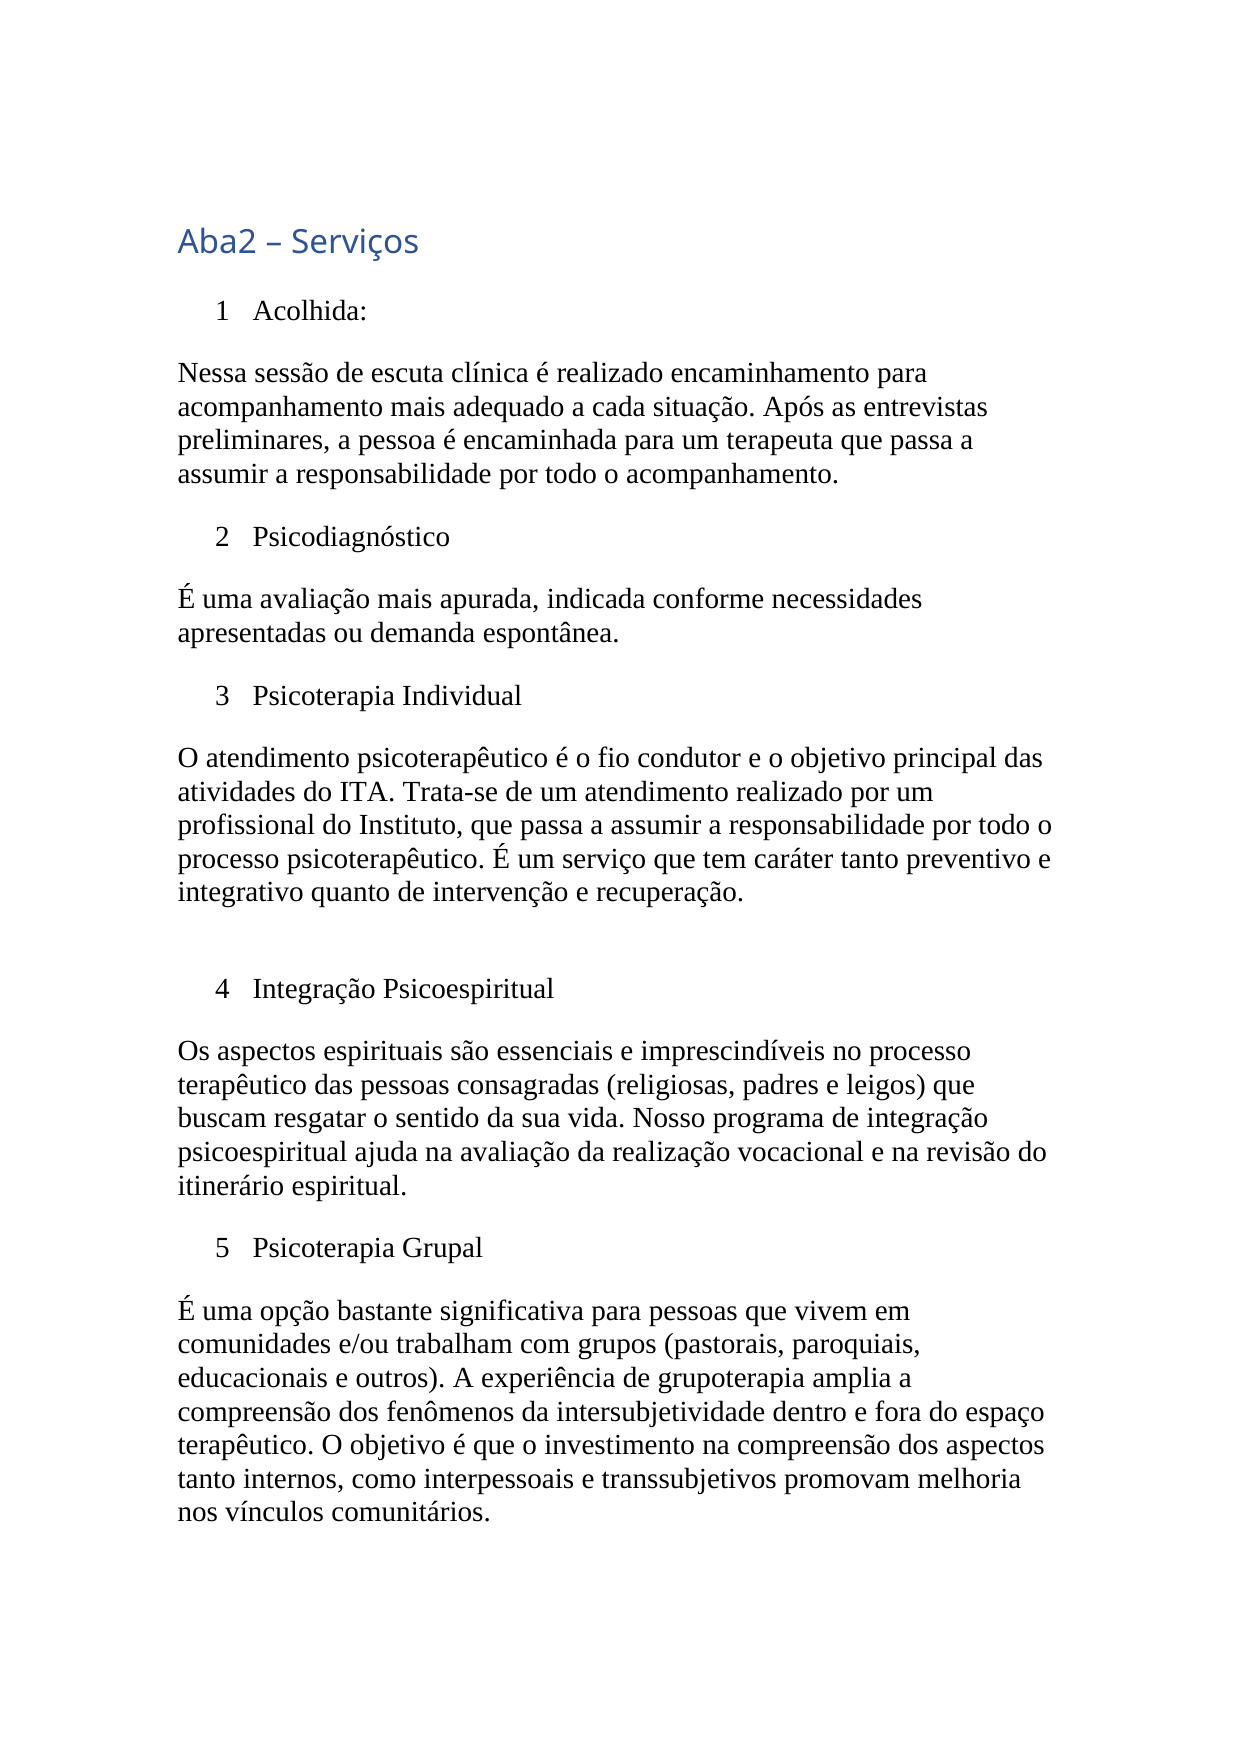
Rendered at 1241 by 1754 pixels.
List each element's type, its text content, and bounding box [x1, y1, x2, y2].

subtitle Psicoterapia Individual [215, 678, 1063, 711]
subtitle Nessa sessão de escuta clínica é realizado encaminhamento para acompanhamento mais adequado a cada situação. Após as entrevistas preliminares, a pessoa é encaminhada para um terapeuta que passa a assumir a responsabilidade por todo o acompanhamento. [177, 355, 1063, 489]
subtitle Aba2 – Serviços [177, 218, 1063, 263]
subtitle É uma opção bastante significativa para pessoas que vivem em comunidades e/ou trabalham com grupos (pastorais, paroquiais, educacionais e outros). A experiência de grupoterapia amplia a compreensão dos fenômenos da intersubjetividade dentro e fora do espaço terapêutico. O objetivo é que o investimento na compreensão dos aspectos tanto internos, como interpessoais e transsubjetivos promovam melhoria nos vínculos comunitários. [177, 1293, 1063, 1528]
subtitle Integração Psicoespiritual [215, 971, 1063, 1004]
subtitle Psicodiagnóstico [215, 519, 1063, 552]
subtitle Acolhida: [215, 293, 1063, 326]
subtitle É uma avaliação mais apurada, indicada conforme necessidades apresentadas ou demanda espontânea. [177, 581, 1063, 648]
subtitle O atendimento psicoterapêutico é o fio condutor e o objetivo principal das atividades do ITA. Trata-se de um atendimento realizado por um profissional do Instituto, que passa a assumir a responsabilidade por todo o processo psicoterapêutico. É um serviço que tem caráter tanto preventivo e integrativo quanto de intervenção e recuperação. [177, 740, 1063, 908]
subtitle Psicoterapia Grupal [215, 1230, 1063, 1264]
subtitle Os aspectos espirituais são essenciais e imprescindíveis no processo terapêutico das pessoas consagradas (religiosas, padres e leigos) que buscam resgatar o sentido da sua vida. Nosso programa de integração psicoespiritual ajuda na avaliação da realização vocacional e na revisão do itinerário espiritual. [177, 1033, 1063, 1201]
